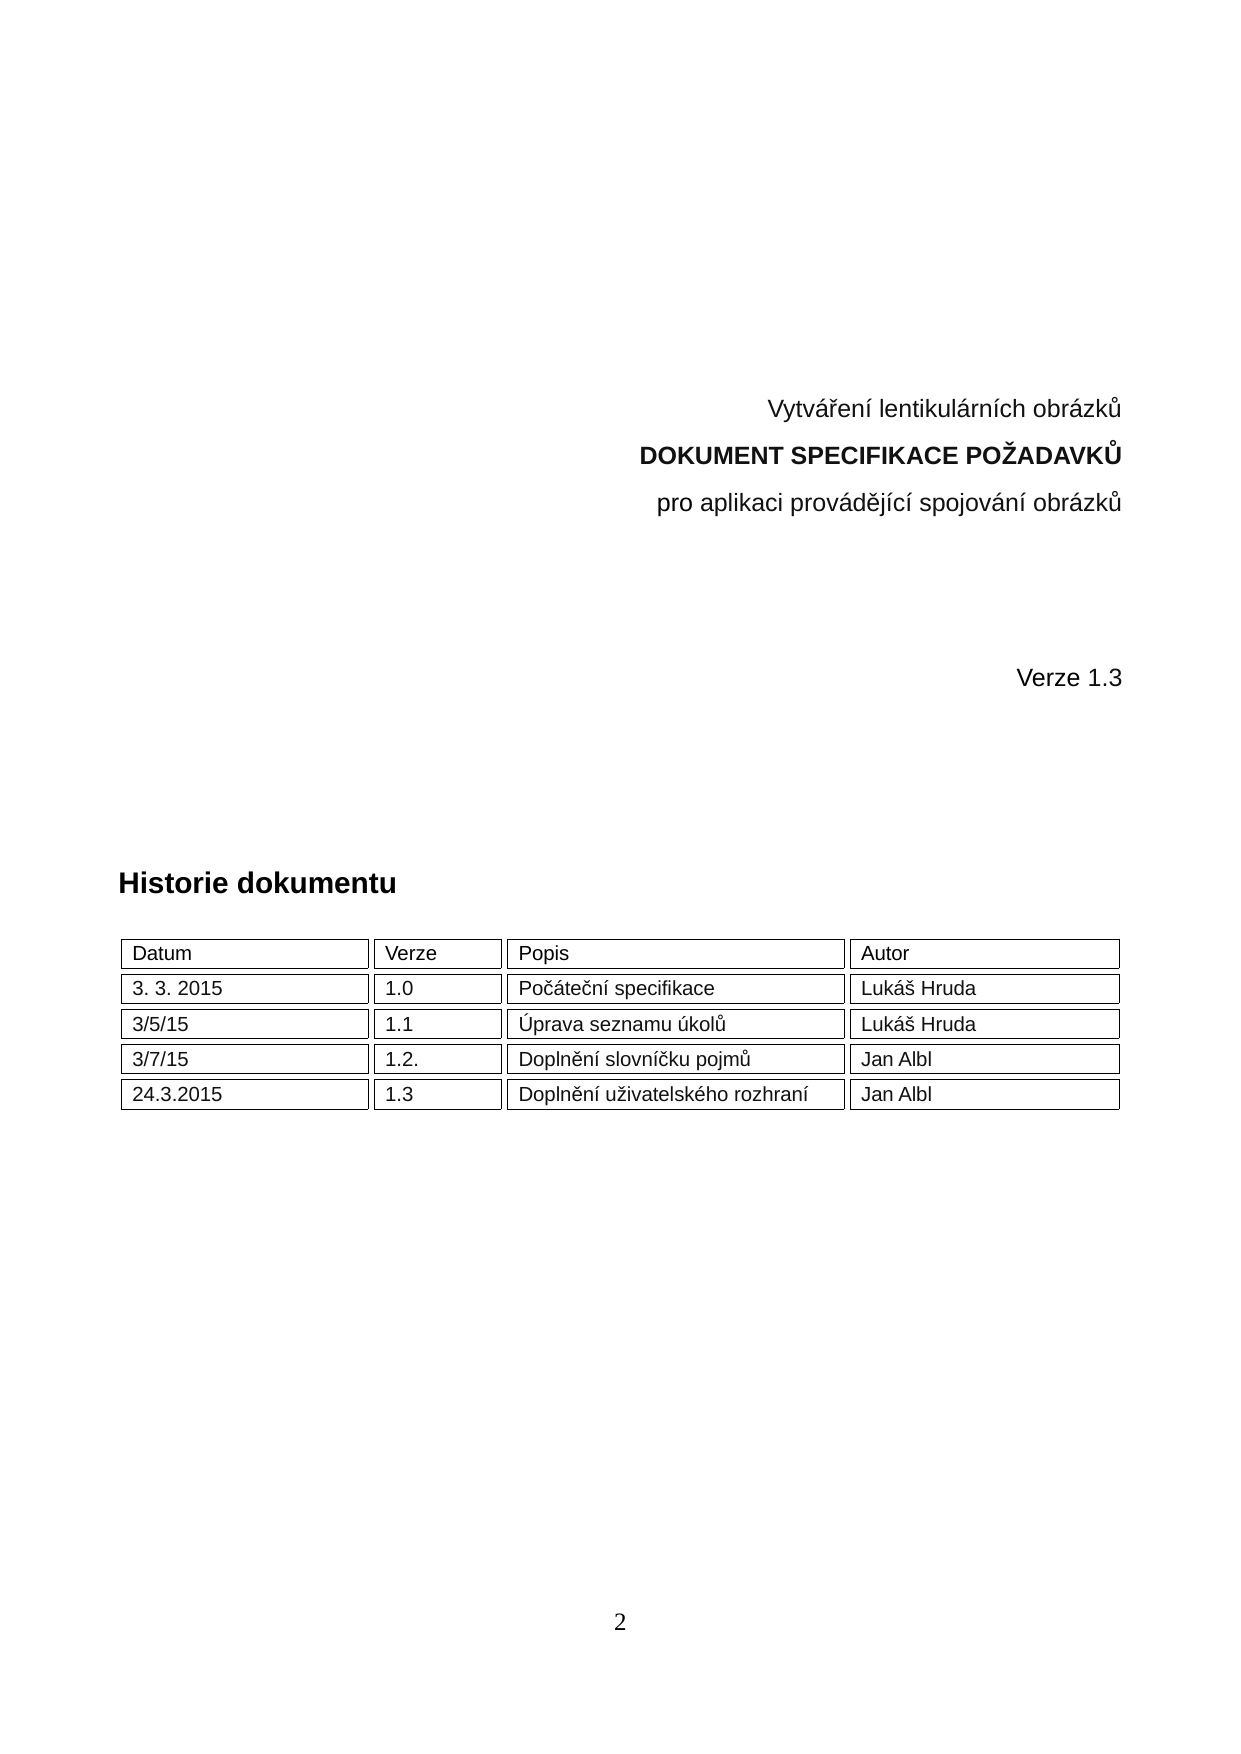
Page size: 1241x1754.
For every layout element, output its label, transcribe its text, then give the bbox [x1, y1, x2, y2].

table_cell Doplnění uživatelského rozhraní [504, 1076, 847, 1112]
text Historie dokumentu [118, 866, 1122, 900]
table_cell Jan Albl [847, 1076, 1122, 1112]
text pro aplikaci provádějící spojování obrázků [148, 488, 1122, 517]
table_cell 1.0 [371, 971, 504, 1006]
table_cell 1.1 [371, 1006, 504, 1041]
table_cell Lukáš Hruda [847, 1006, 1122, 1041]
text DOKUMENT SPECIFIKACE POŽADAVKŮ [148, 441, 1122, 470]
table_cell Jan Albl [847, 1041, 1122, 1076]
text Verze 1.3 [148, 663, 1122, 692]
table_cell 1.3 [371, 1076, 504, 1112]
table_header Verze [371, 936, 504, 971]
table_cell Doplnění slovníčku pojmů [504, 1041, 847, 1076]
table_header Popis [504, 936, 847, 971]
table_header Autor [847, 936, 1122, 971]
table_cell 5.3.2015 [118, 1006, 371, 1041]
table_cell 7.3.2015 [118, 1041, 371, 1076]
table_cell 3. 3. 2015 [118, 971, 371, 1006]
table_cell 24.3.2015 [118, 1076, 371, 1112]
table_cell Lukáš Hruda [847, 971, 1122, 1006]
table_cell Úprava seznamu úkolů [504, 1006, 847, 1041]
text Vytváření lentikulárních obrázků [148, 394, 1122, 423]
table_header Datum [118, 936, 371, 971]
table_cell 1.2. [371, 1041, 504, 1076]
table_cell Počáteční specifikace [504, 971, 847, 1006]
